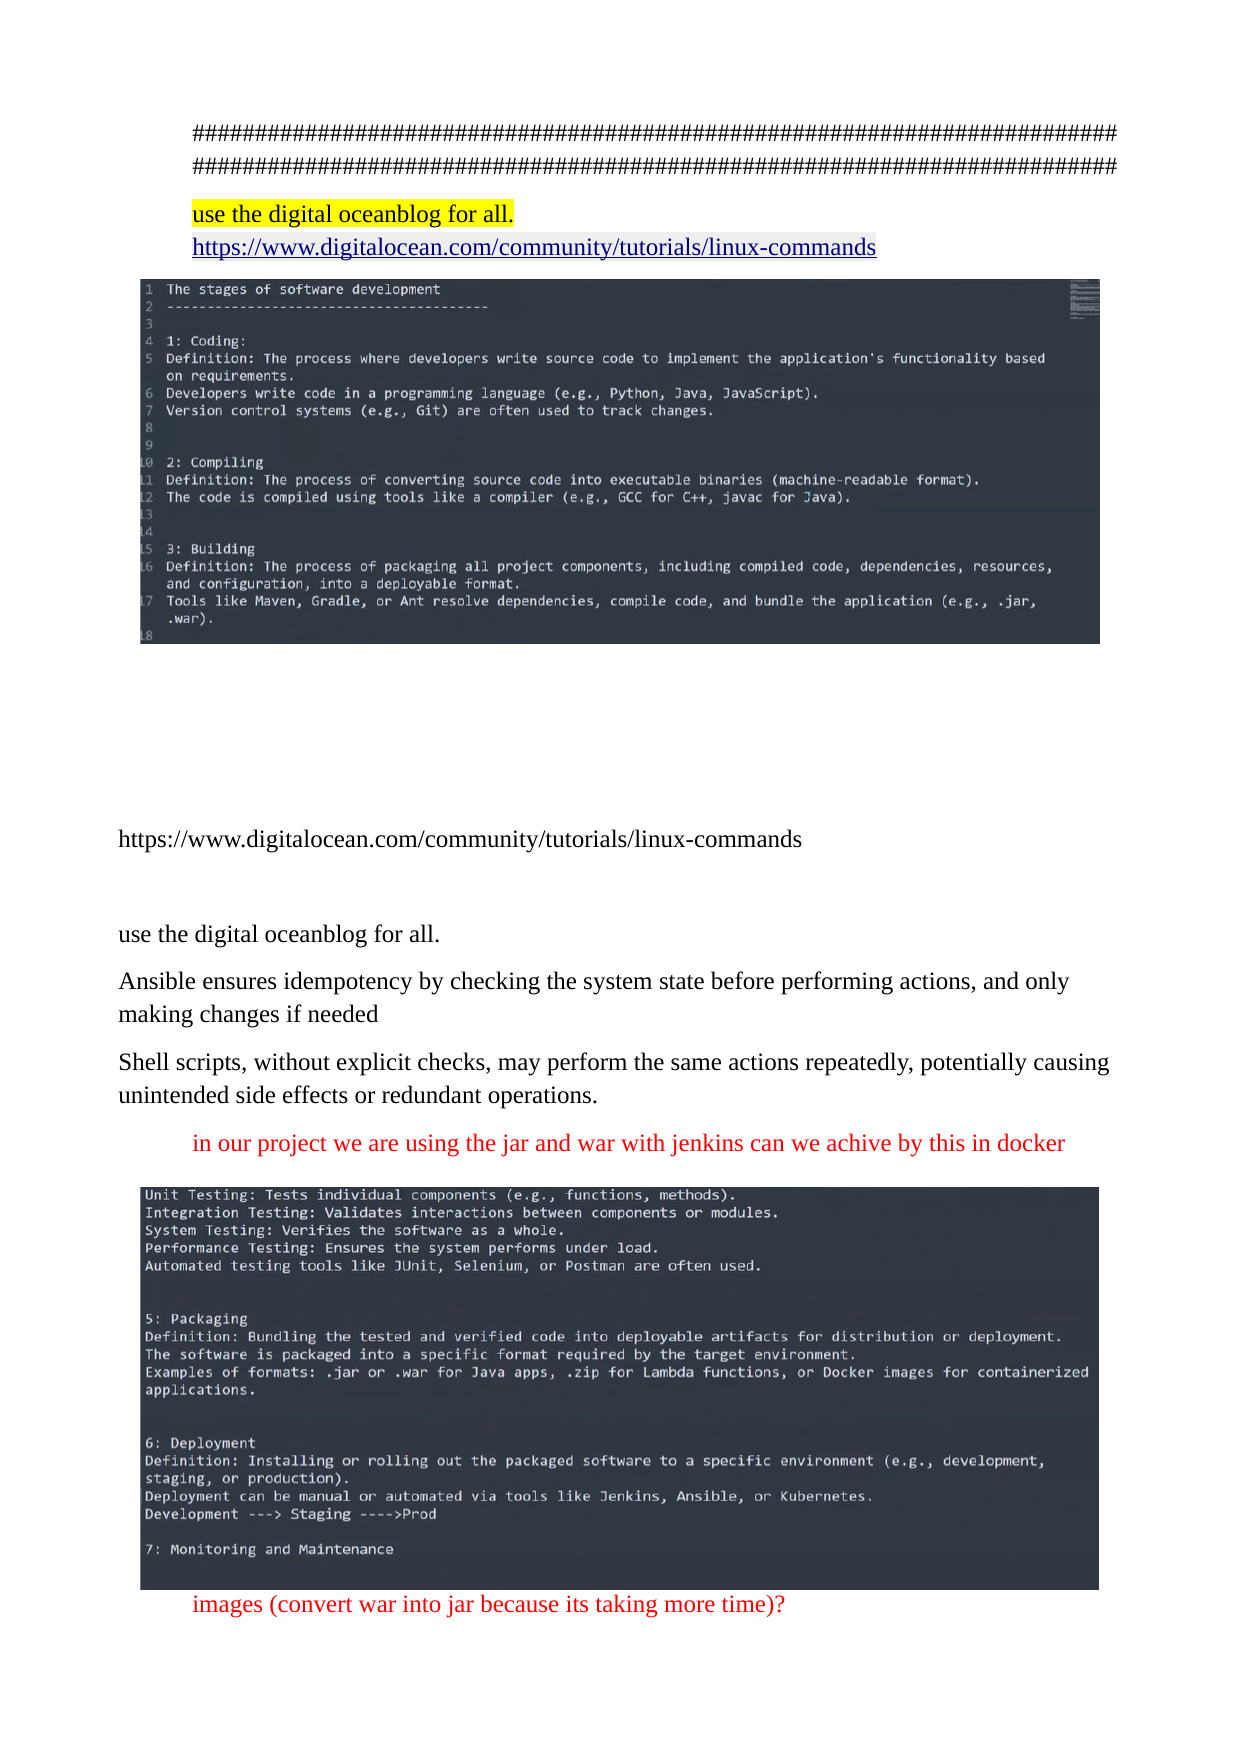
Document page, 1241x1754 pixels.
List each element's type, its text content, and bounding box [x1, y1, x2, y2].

list use the digital oceanblog for all. https://www.digitalocean.com/community/tutorials/linux-commands [162, 199, 1122, 261]
text use the digital oceanblog for all. [118, 919, 1122, 948]
picture [140, 279, 1100, 644]
list in our project we are using the jar and war with jenkins can we achive by this in docker images (convert war into jar because its taking more time)? [162, 1128, 1122, 1618]
picture [140, 1187, 1099, 1590]
text Ansible ensures idempotency by checking the system state before performing actions, and only making changes if needed [118, 966, 1122, 1028]
text Shell scripts, without explicit checks, may perform the same actions repeatedly, potentially causing unintended side effects or redundant operations. [118, 1047, 1122, 1109]
list #################################################################################################################################################### [162, 118, 1122, 180]
text https://www.digitalocean.com/community/tutorials/linux-commands [118, 824, 1122, 852]
